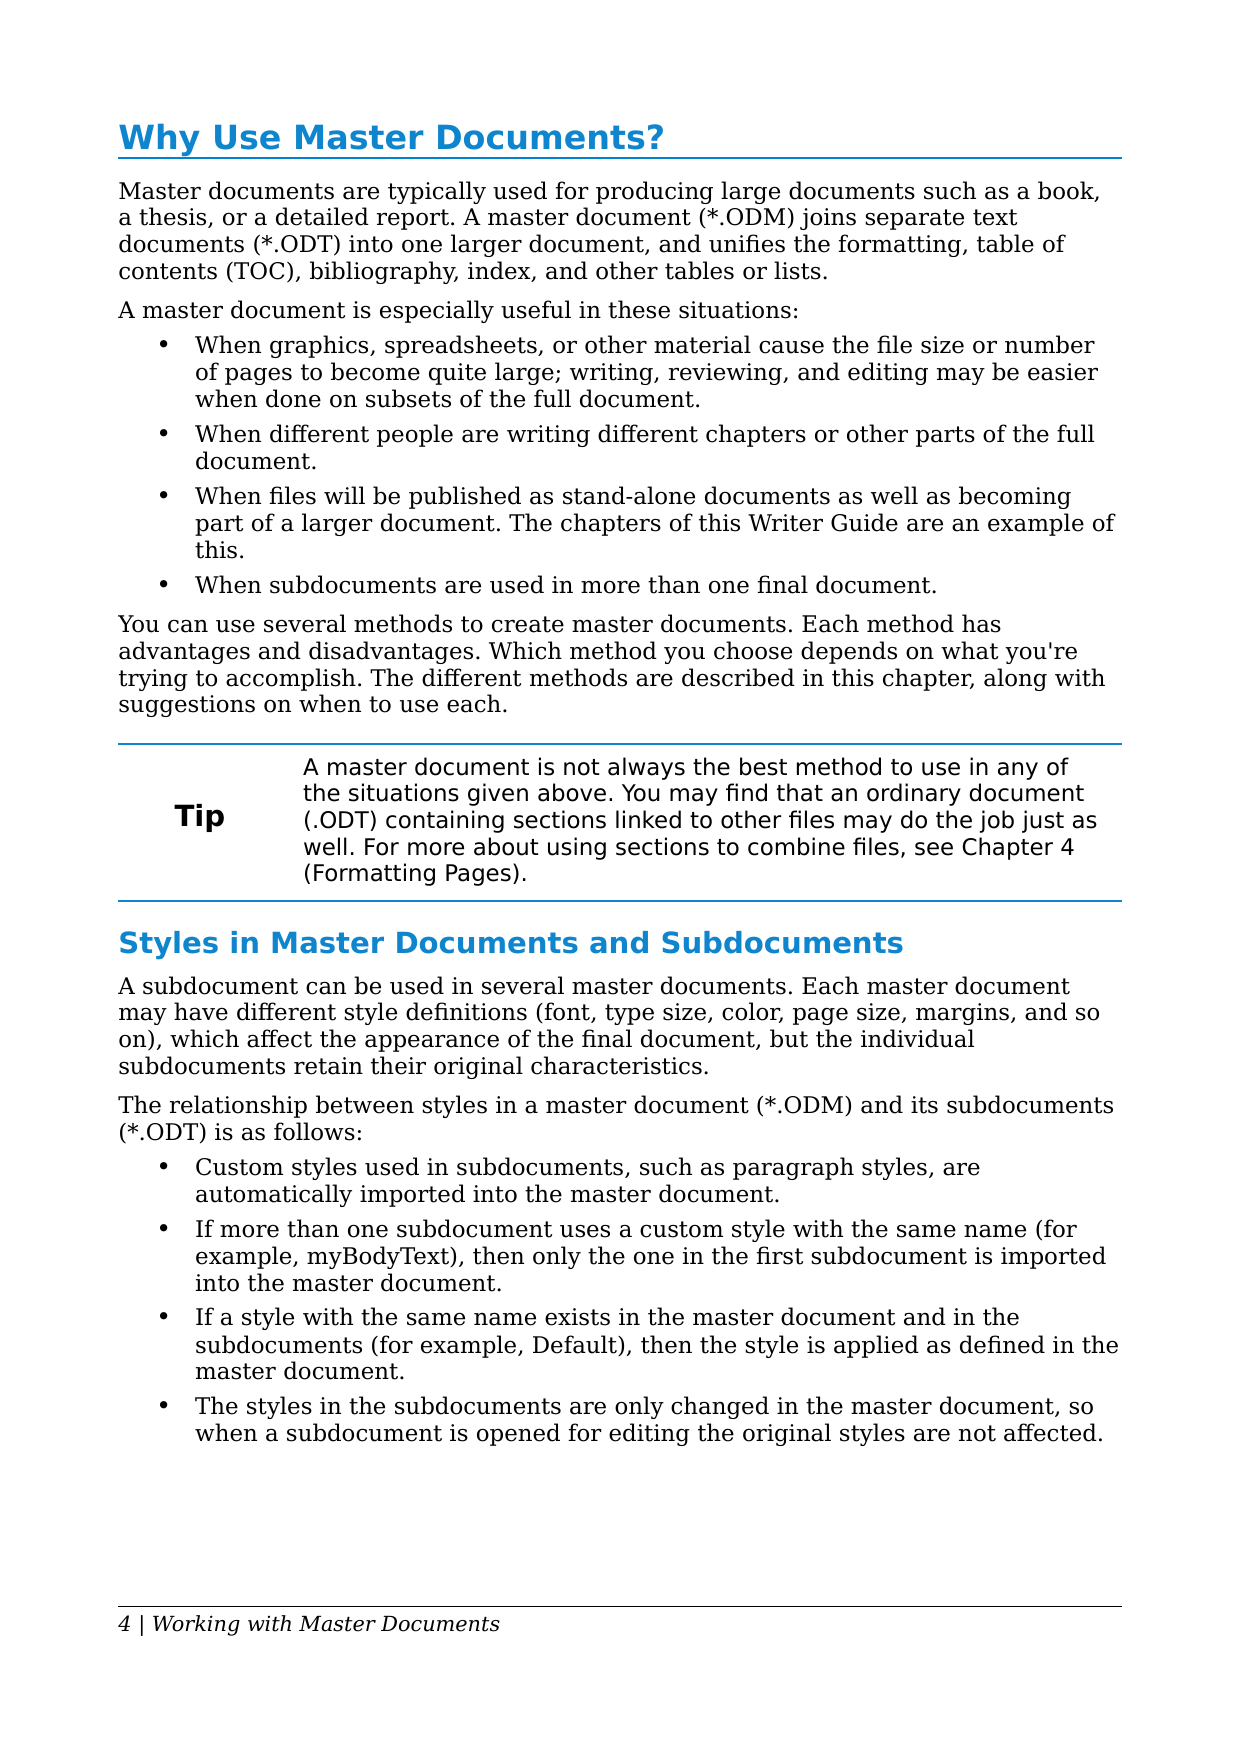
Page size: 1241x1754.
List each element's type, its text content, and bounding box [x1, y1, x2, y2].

list When subdocuments are used in more than one final document. [156, 570, 1122, 599]
subtitle Why Use Master Documents? [118, 118, 1122, 157]
table_header A master document is not always the best method to use in any of the situations given above. You may find that an ordinary document (.ODT) containing sections linked to other files may do the job just as well. For more about using sections to combine files, see Chapter 4 (Formatting Pages). [281, 745, 1122, 900]
text Master documents are typically used for producing large documents such as a book, a thesis, or a detailed report. A master document (*.ODM) joins separate text documents (*.ODT) into one larger document, and unifies the formatting, table of contents (TOC), bibliography, index, and other tables or lists. [118, 178, 1122, 284]
list A master document is especially useful in these situations: [118, 297, 1122, 324]
text You can use several methods to create master documents. Each method has advantages and disadvantages. Which method you choose depends on what you're trying to accomplish. The different methods are described in this chapter, along with suggestions on when to use each. [118, 611, 1122, 718]
list The relationship between styles in a master document (*.ODM) and its subdocuments (*.ODT) is as follows: [118, 1092, 1122, 1145]
list Custom styles used in subdocuments, such as paragraph styles, are automatically imported into the master document. [156, 1152, 1122, 1208]
subtitle Styles in Master Documents and Subdocuments [118, 926, 1122, 960]
list The styles in the subdocuments are only changed in the master document, so when a subdocument is opened for editing the original styles are not affected. [156, 1391, 1122, 1447]
list When files will be published as stand-alone documents as well as becoming part of a larger document. The chapters of this Writer Guide are an example of this. [156, 481, 1122, 563]
list When graphics, spreadsheets, or other material cause the file size or number of pages to become quite large; writing, reviewing, and editing may be easier when done on subsets of the full document. [156, 330, 1122, 413]
table_header Tip [118, 745, 281, 900]
list If a style with the same name exists in the master document and in the subdocuments (for example, Default), then the style is applied as defined in the master document. [156, 1303, 1122, 1385]
text A subdocument can be used in several master documents. Each master document may have different style definitions (font, type size, color, page size, margins, and so on), which affect the appearance of the final document, but the individual subdocuments retain their original characteristics. [118, 973, 1122, 1079]
list When different people are writing different chapters or other parts of the full document. [156, 419, 1122, 475]
list If more than one subdocument uses a custom style with the same name (for example, myBodyText), then only the one in the first subdocument is imported into the master document. [156, 1214, 1122, 1296]
